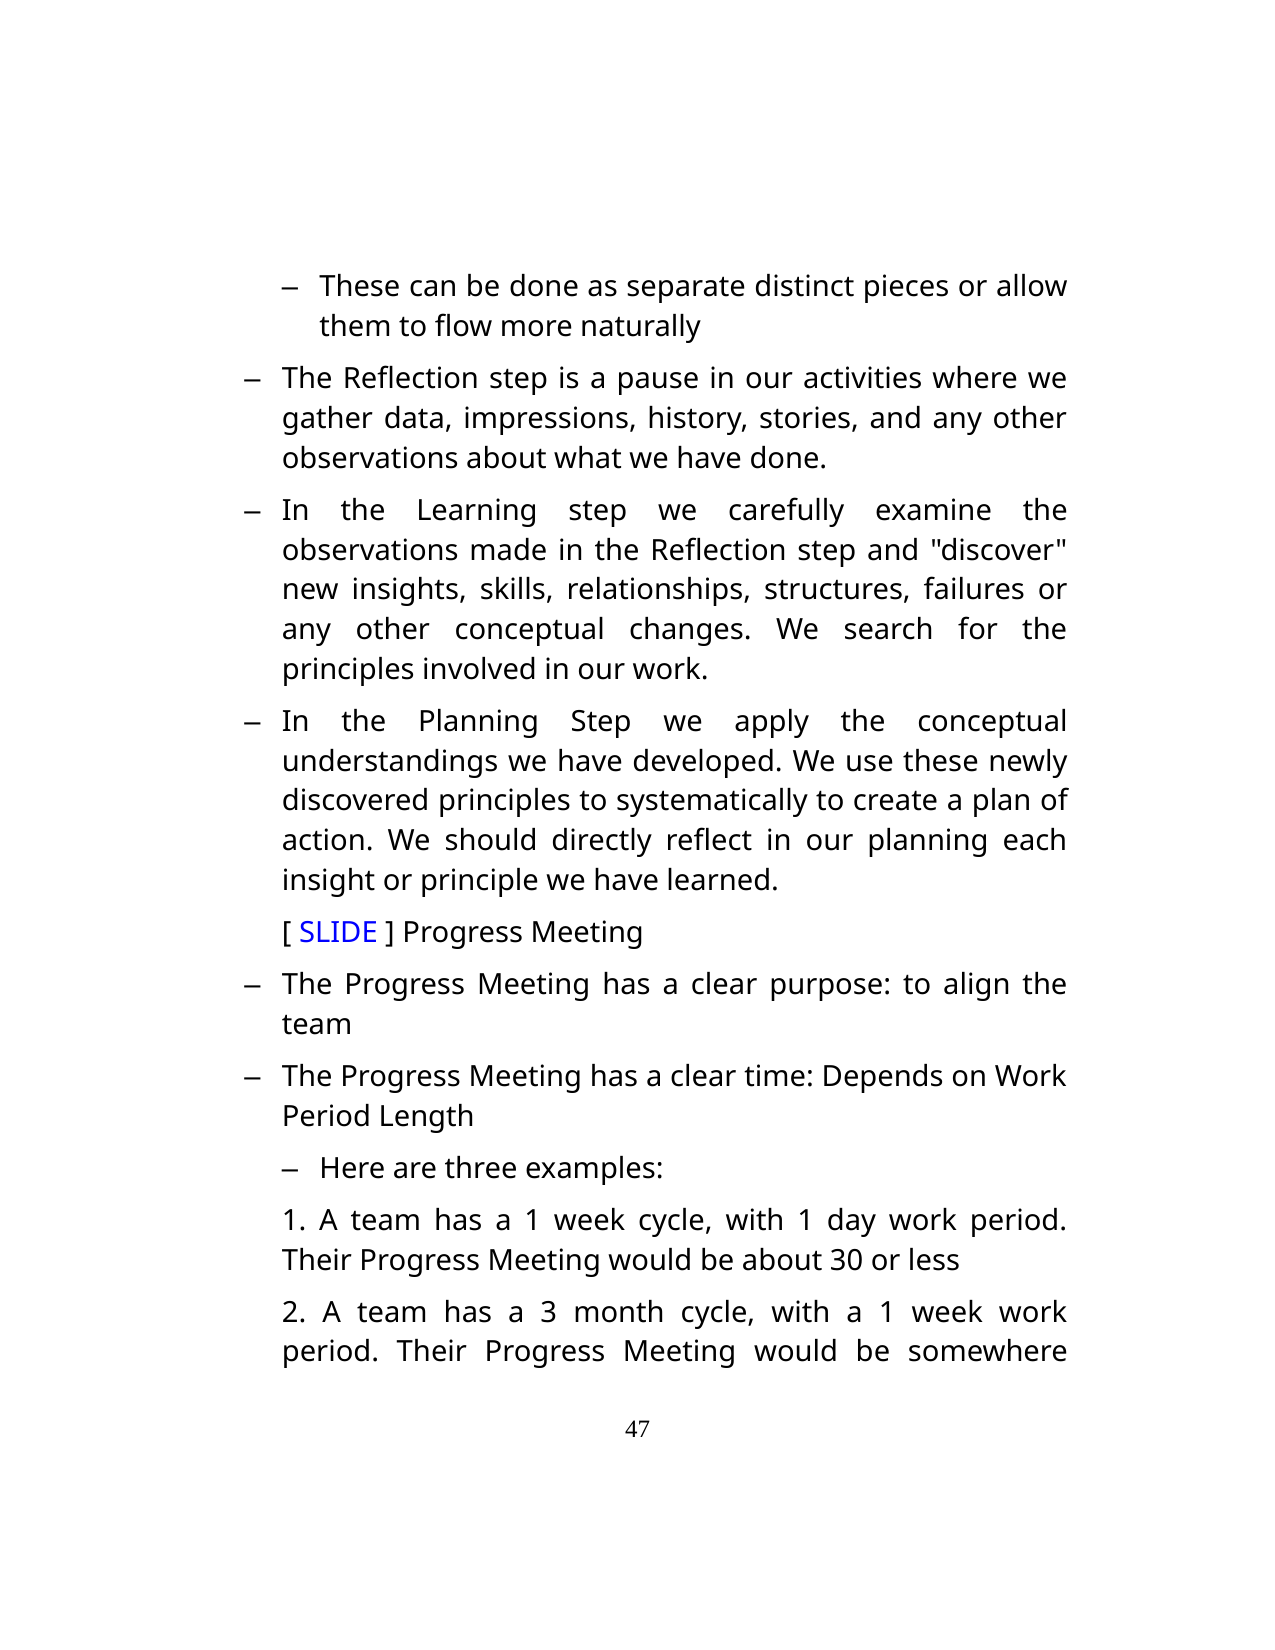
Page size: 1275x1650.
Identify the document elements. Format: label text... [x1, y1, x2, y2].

list In the Learning step we carefully examine the observations made in the Reflection step and "discover" new insights, skills, relationships, structures, failures or any other conceptual changes. We search for the principles involved in our work. [244, 489, 1068, 688]
list Here are three examples: [282, 1147, 1068, 1187]
list The Progress Meeting has a clear purpose: to align the team [244, 963, 1068, 1043]
list [ SLIDE ] Progress Meeting [244, 911, 1068, 951]
list 1. A team has a 1 week cycle, with 1 day work period. Their Progress Meeting would be about 30 or less [244, 1199, 1068, 1278]
list These can be done as separate distinct pieces or allow them to flow more naturally [282, 266, 1068, 345]
list 2. A team has a 3 month cycle, with a 1 week work period. Their Progress Meeting would be somewhere [244, 1291, 1068, 1370]
list The Progress Meeting has a clear time: Depends on Work Period Length [244, 1055, 1068, 1134]
list In the Planning Step we apply the conceptual understandings we have developed. We use these newly discovered principles to systematically to create a plan of action. We should directly reflect in our planning each insight or principle we have learned. [244, 700, 1068, 898]
list The Reflection step is a pause in our activities where we gather data, impressions, history, stories, and any other observations about what we have done. [244, 358, 1068, 477]
